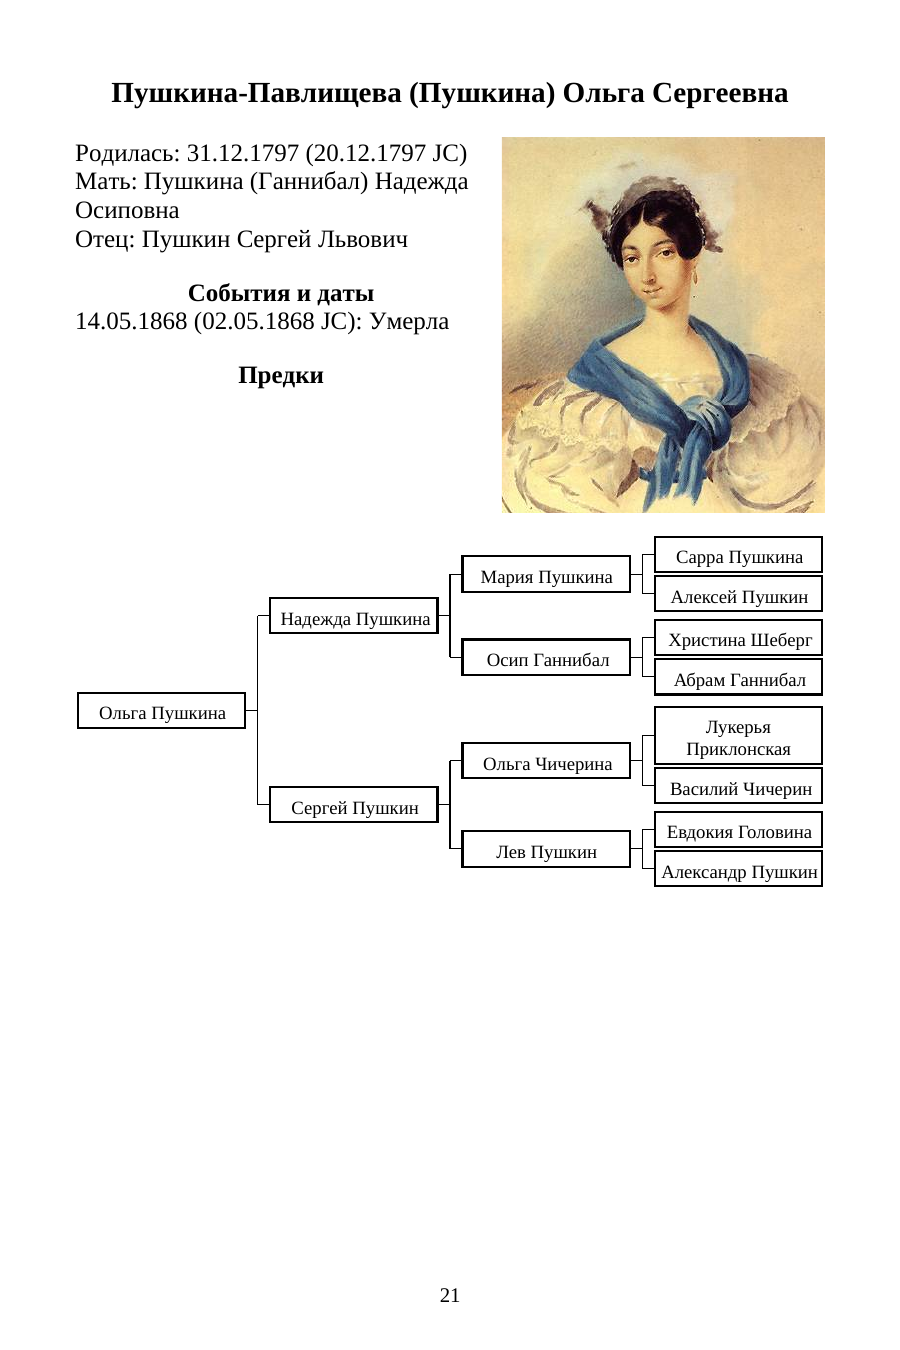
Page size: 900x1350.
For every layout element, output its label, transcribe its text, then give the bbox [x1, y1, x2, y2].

text Мать: Пушкина (Ганнибал) Надежда Осиповна [75, 166, 501, 224]
text Отец: Пушкин Сергей Львович [75, 224, 501, 253]
subtitle События и даты [75, 278, 501, 306]
text Родилась: 31.12.1797 (20.12.1797 JC) [75, 138, 501, 166]
text 14.05.1868 (02.05.1868 JC): Умерла [75, 306, 501, 335]
subtitle Пушкина-Павлищева (Пушкина) Ольга Сергеевна [75, 75, 825, 108]
picture [501, 137, 825, 513]
subtitle Предки [75, 360, 501, 389]
